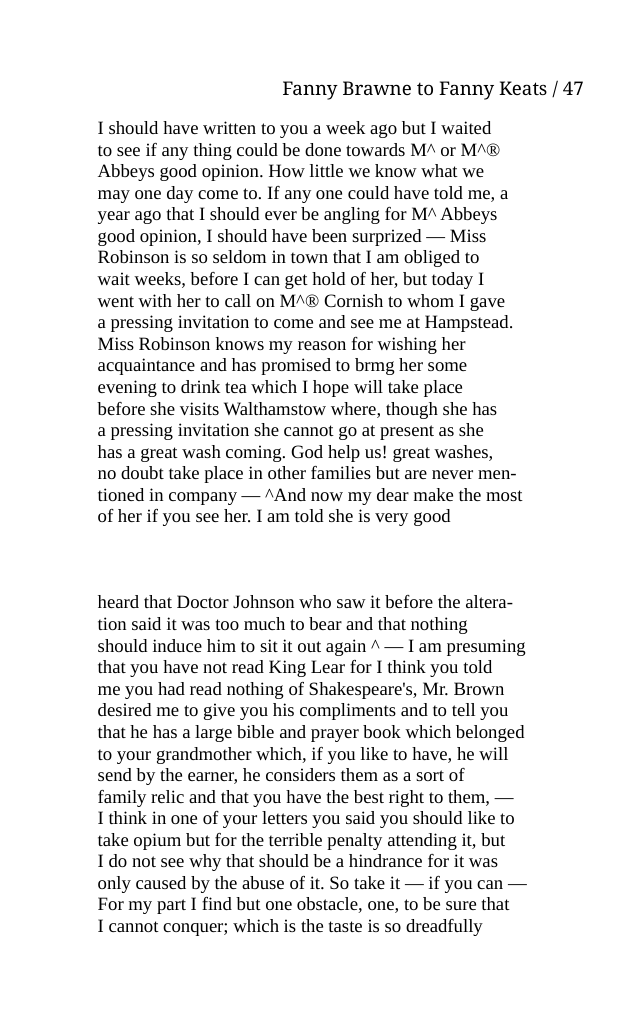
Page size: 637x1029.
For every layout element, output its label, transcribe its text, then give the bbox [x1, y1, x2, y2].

text wait weeks, before I can get hold of her, but today I [97, 268, 583, 289]
text family relic and that you have the best right to them, — [97, 786, 583, 807]
text For my part I find but one obstacle, one, to be sure that [97, 893, 583, 915]
text went with her to call on M^® Cornish to whom I gave [97, 289, 583, 311]
text to see if any thing could be done towards M^ or M^® [97, 139, 583, 160]
text acquaintance and has promised to brmg her some [97, 354, 583, 376]
text has a great wash coming. God help us! great washes, [97, 441, 583, 462]
text I should have written to you a week ago but I waited [97, 117, 583, 139]
text desired me to give you his compliments and to tell you [97, 699, 583, 721]
text to your grandmother which, if you like to have, he will [97, 742, 583, 764]
text no doubt take place in other families but are never men- [97, 462, 583, 484]
text a pressing invitation she cannot go at present as she [97, 419, 583, 441]
text heard that Doctor Johnson who saw it before the altera- [97, 591, 583, 613]
text send by the earner, he considers them as a sort of [97, 764, 583, 786]
text should induce him to sit it out again ^ — I am presuming [97, 634, 583, 656]
text that you have not read King Lear for I think you told [97, 656, 583, 678]
text tioned in company — ^And now my dear make the most [97, 484, 583, 505]
text Miss Robinson knows my reason for wishing her [97, 333, 583, 354]
text evening to drink tea which I hope will take place [97, 376, 583, 397]
text me you had read nothing of Shakespeare's, Mr. Brown [97, 678, 583, 699]
text may one day come to. If any one could have told me, a [97, 182, 583, 203]
text a pressing invitation to come and see me at Hampstead. [97, 311, 583, 333]
text I cannot conquer; which is the taste is so dreadfully [97, 915, 583, 936]
text Robinson is so seldom in town that I am obliged to [97, 246, 583, 268]
text take opium but for the terrible penalty attending it, but [97, 829, 583, 850]
text tion said it was too much to bear and that nothing [97, 613, 583, 634]
text year ago that I should ever be angling for M^ Abbeys [97, 203, 583, 225]
text Abbeys good opinion. How little we know what we [97, 160, 583, 182]
text only caused by the abuse of it. So take it — if you can — [97, 872, 583, 893]
text I think in one of your letters you said you should like to [97, 807, 583, 829]
text of her if you see her. I am told she is very good [97, 505, 583, 527]
text that he has a large bible and prayer book which belonged [97, 721, 583, 742]
text good opinion, I should have been surprized — Miss [97, 225, 583, 246]
text before she visits Walthamstow where, though she has [97, 397, 583, 419]
text I do not see why that should be a hindrance for it was [97, 850, 583, 872]
